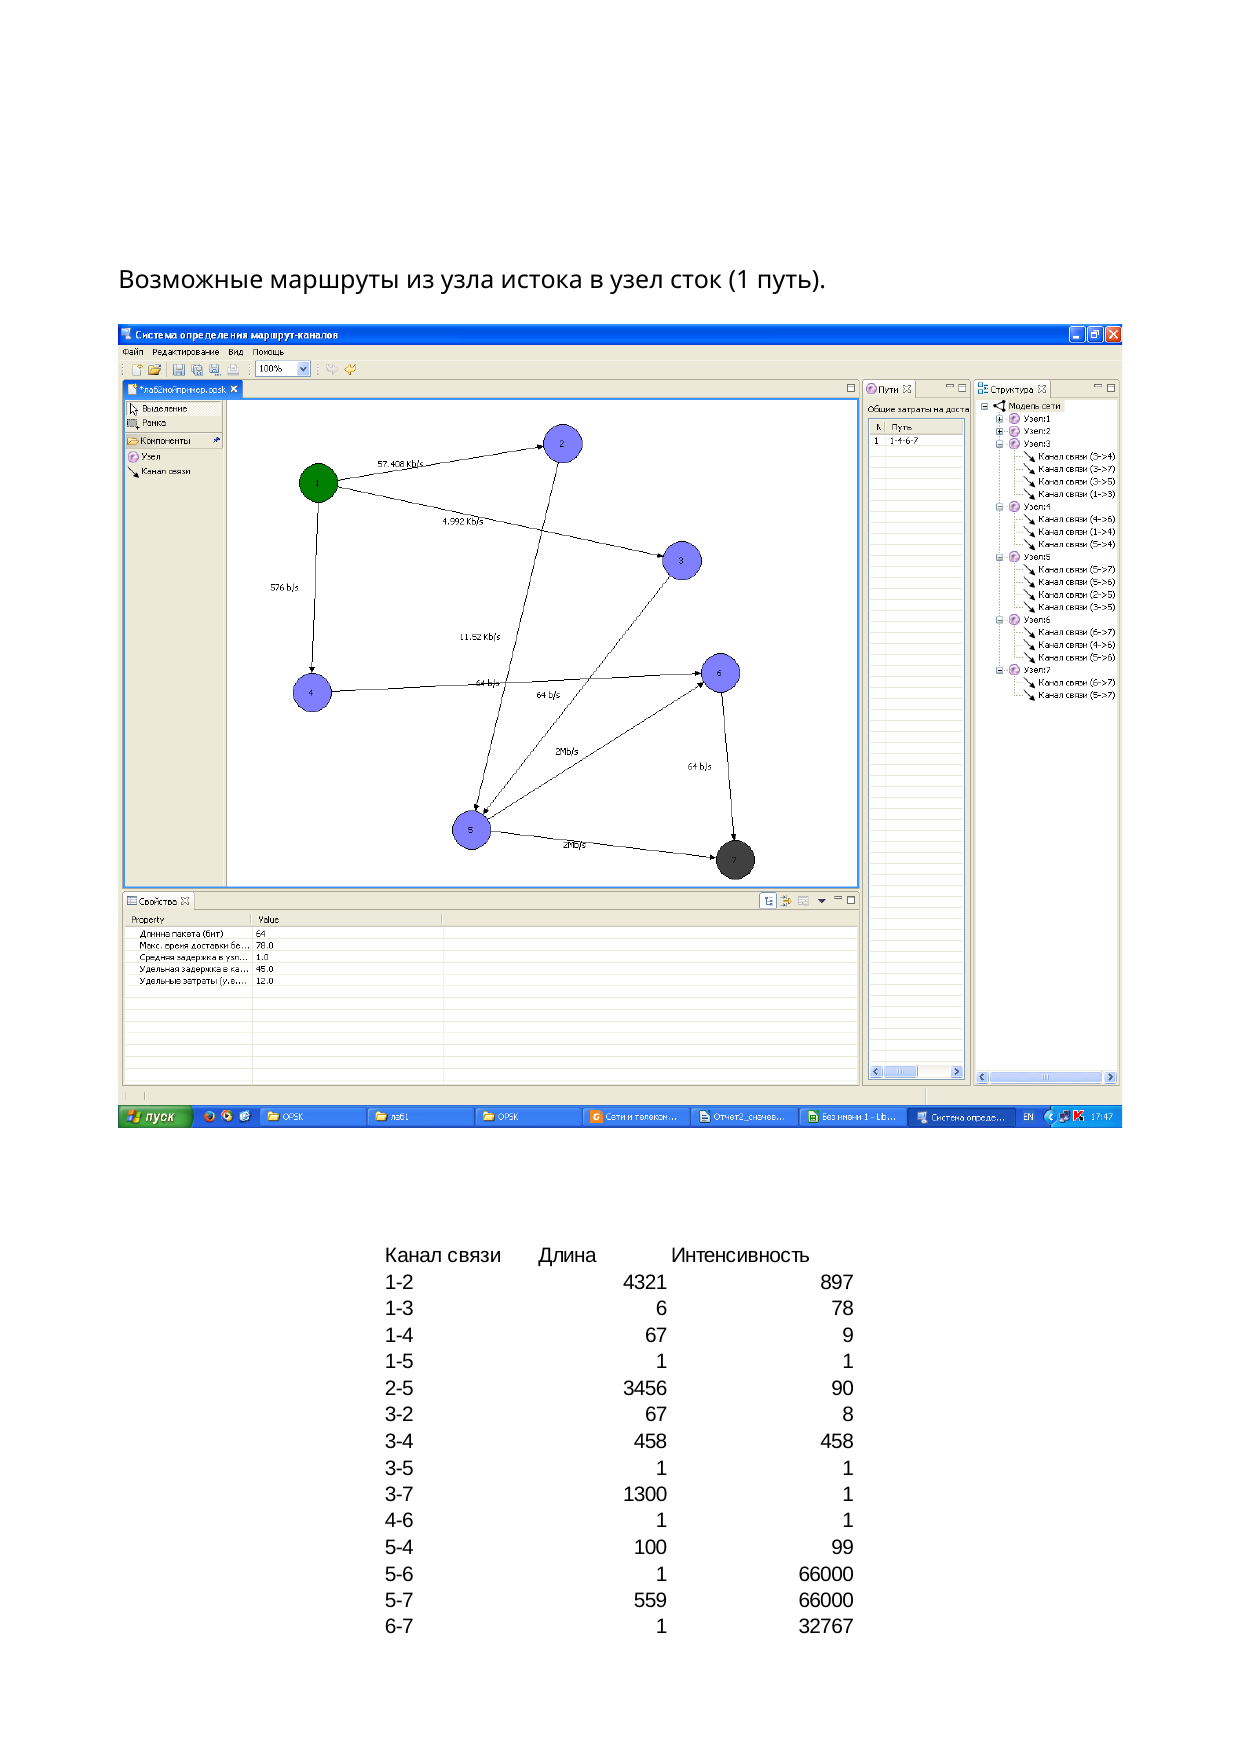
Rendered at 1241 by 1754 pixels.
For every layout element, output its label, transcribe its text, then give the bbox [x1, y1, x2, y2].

picture [118, 324, 1123, 1128]
text Возможные маpшpуты из узла истока в узел сток (1 путь). [118, 262, 1122, 296]
